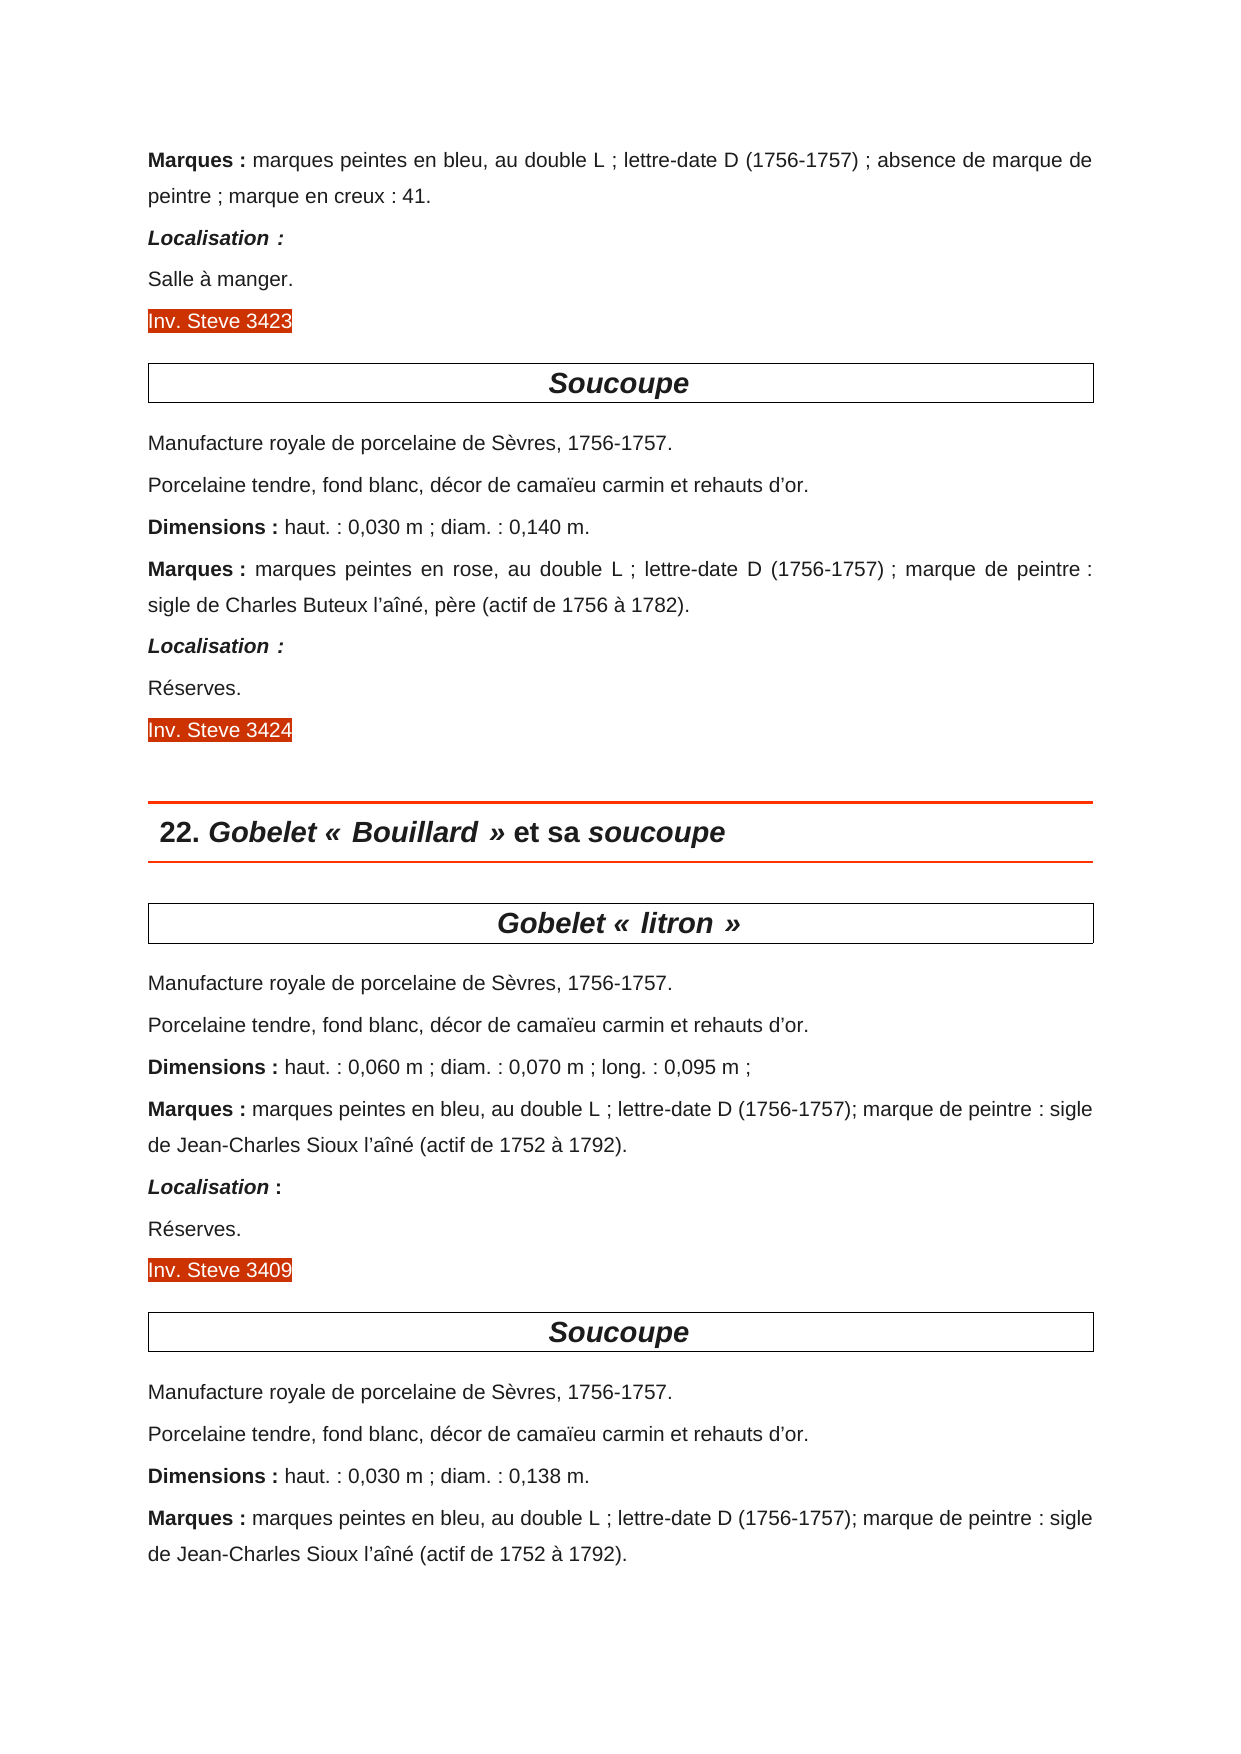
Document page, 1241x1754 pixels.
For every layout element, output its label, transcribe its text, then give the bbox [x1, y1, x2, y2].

text Dimensions : haut. : 0,030 m ; diam. : 0,140 m. [148, 515, 1093, 539]
text Marques : marques peintes en rose, au double L ; lettre-date D (1756-1757) ; marque de peintre : sigle de Charles Buteux l’aîné, père (actif de 1756 à 1782). [148, 557, 1093, 616]
text Marques : marques peintes en bleu, au double L ; lettre-date D (1756-1757) ; absence de marque de peintre ; marque en creux : 41. [148, 148, 1093, 207]
text Localisation : [148, 634, 1093, 658]
text Dimensions : haut. : 0,060 m ; diam. : 0,070 m ; long. : 0,095 m ; [148, 1055, 1093, 1079]
text Porcelaine tendre, fond blanc, décor de camaïeu carmin et rehauts d’or. [148, 1013, 1093, 1037]
text Salle à manger. [148, 267, 1093, 291]
text Localisation : [148, 225, 1093, 249]
text Localisation : [148, 1174, 1093, 1198]
text Manufacture royale de porcelaine de Sèvres, 1756-1757. [148, 431, 1093, 455]
text Porcelaine tendre, fond blanc, décor de camaïeu carmin et rehauts d’or. [148, 1422, 1093, 1446]
text Marques : marques peintes en bleu, au double L ; lettre-date D (1756-1757); marque de peintre : sigle de Jean-Charles Sioux l’aîné (actif de 1752 à 1792). [148, 1097, 1093, 1157]
text Inv. Steve 3423 [292, 309, 1093, 333]
text Porcelaine tendre, fond blanc, décor de camaïeu carmin et rehauts d’or. [148, 473, 1093, 497]
text Marques : marques peintes en bleu, au double L ; lettre-date D (1756-1757); marque de peintre : sigle de Jean-Charles Sioux l’aîné (actif de 1752 à 1792). [148, 1506, 1093, 1566]
text Réserves. [148, 1216, 1093, 1240]
text Réserves. [148, 676, 1093, 700]
text Manufacture royale de porcelaine de Sèvres, 1756-1757. [148, 1380, 1093, 1404]
subtitle Soucoupe [149, 364, 1093, 402]
text Inv. Steve 3409 [292, 1258, 1093, 1282]
subtitle Soucoupe [149, 1313, 1093, 1351]
subtitle Gobelet « litron » [149, 904, 1093, 943]
text Manufacture royale de porcelaine de Sèvres, 1756-1757. [148, 971, 1093, 995]
subtitle Gobelet « Bouillard » et sa soucoupe [148, 804, 1093, 861]
text Dimensions : haut. : 0,030 m ; diam. : 0,138 m. [148, 1464, 1093, 1488]
text Inv. Steve 3424 [292, 718, 1093, 742]
